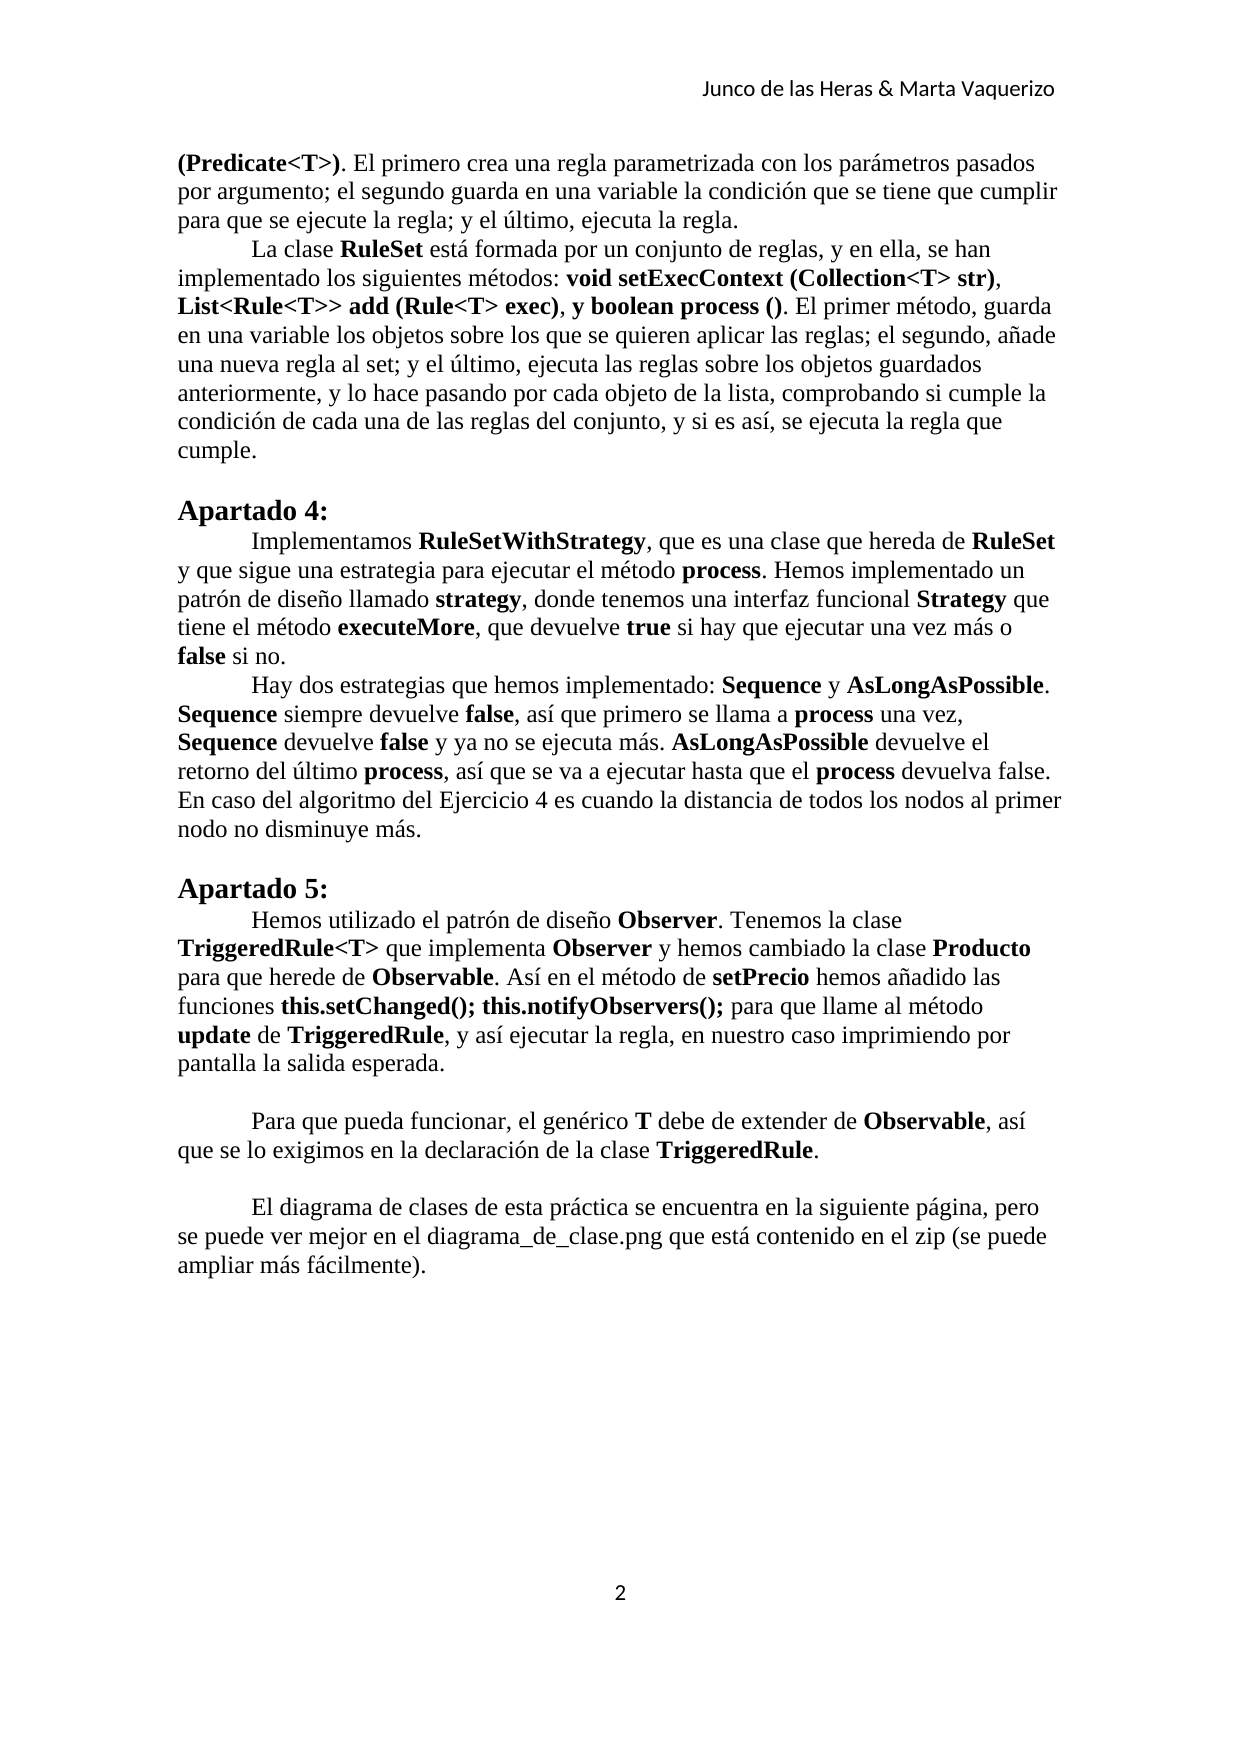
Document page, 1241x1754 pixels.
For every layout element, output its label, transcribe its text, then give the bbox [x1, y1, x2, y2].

text Para que pueda funcionar, el genérico T debe de extender de Observable, así que se lo exigimos en la declaración de la clase TriggeredRule. [177, 1106, 1063, 1163]
text (Predicate<T>). El primero crea una regla parametrizada con los parámetros pasados por argumento; el segundo guarda en una variable la condición que se tiene que cumplir para que se ejecute la regla; y el último, ejecuta la regla. [177, 148, 1063, 234]
text El diagrama de clases de esta práctica se encuentra en la siguiente página, pero se puede ver mejor en el diagrama_de_clase.png que está contenido en el zip (se puede ampliar más fácilmente). [177, 1192, 1063, 1278]
text Hemos utilizado el patrón de diseño Observer. Tenemos la clase TriggeredRule<T> que implementa Observer y hemos cambiado la clase Producto para que herede de Observable. Así en el método de setPrecio hemos añadido las funciones this.setChanged(); this.notifyObservers(); para que llame al método update de TriggeredRule, y así ejecutar la regla, en nuestro caso imprimiendo por pantalla la salida esperada. [177, 905, 1063, 1077]
text La clase RuleSet está formada por un conjunto de reglas, y en ella, se han implementado los siguientes métodos: void setExecContext (Collection<T> str), List<Rule<T>> add (Rule<T> exec), y boolean process (). El primer método, guarda en una variable los objetos sobre los que se quieren aplicar las reglas; el segundo, añade una nueva regla al set; y el último, ejecuta las reglas sobre los objetos guardados anteriormente, y lo hace pasando por cada objeto de la lista, comprobando si cumple la condición de cada una de las reglas del conjunto, y si es así, se ejecuta la regla que cumple. [177, 234, 1063, 464]
text Implementamos RuleSetWithStrategy, que es una clase que hereda de RuleSet y que sigue una estrategia para ejecutar el método process. Hemos implementado un patrón de diseño llamado strategy, donde tenemos una interfaz funcional Strategy que tiene el método executeMore, que devuelve true si hay que ejecutar una vez más o false si no. [177, 526, 1063, 670]
text Apartado 5: [177, 871, 1063, 905]
text Hay dos estrategias que hemos implementado: Sequence y AsLongAsPossible. Sequence siempre devuelve false, así que primero se llama a process una vez, Sequence devuelve false y ya no se ejecuta más. AsLongAsPossible devuelve el retorno del último process, así que se va a ejecutar hasta que el process devuelva false. En caso del algoritmo del Ejercicio 4 es cuando la distancia de todos los nodos al primer nodo no disminuye más. [177, 670, 1063, 842]
text Apartado 4: [177, 493, 1063, 526]
